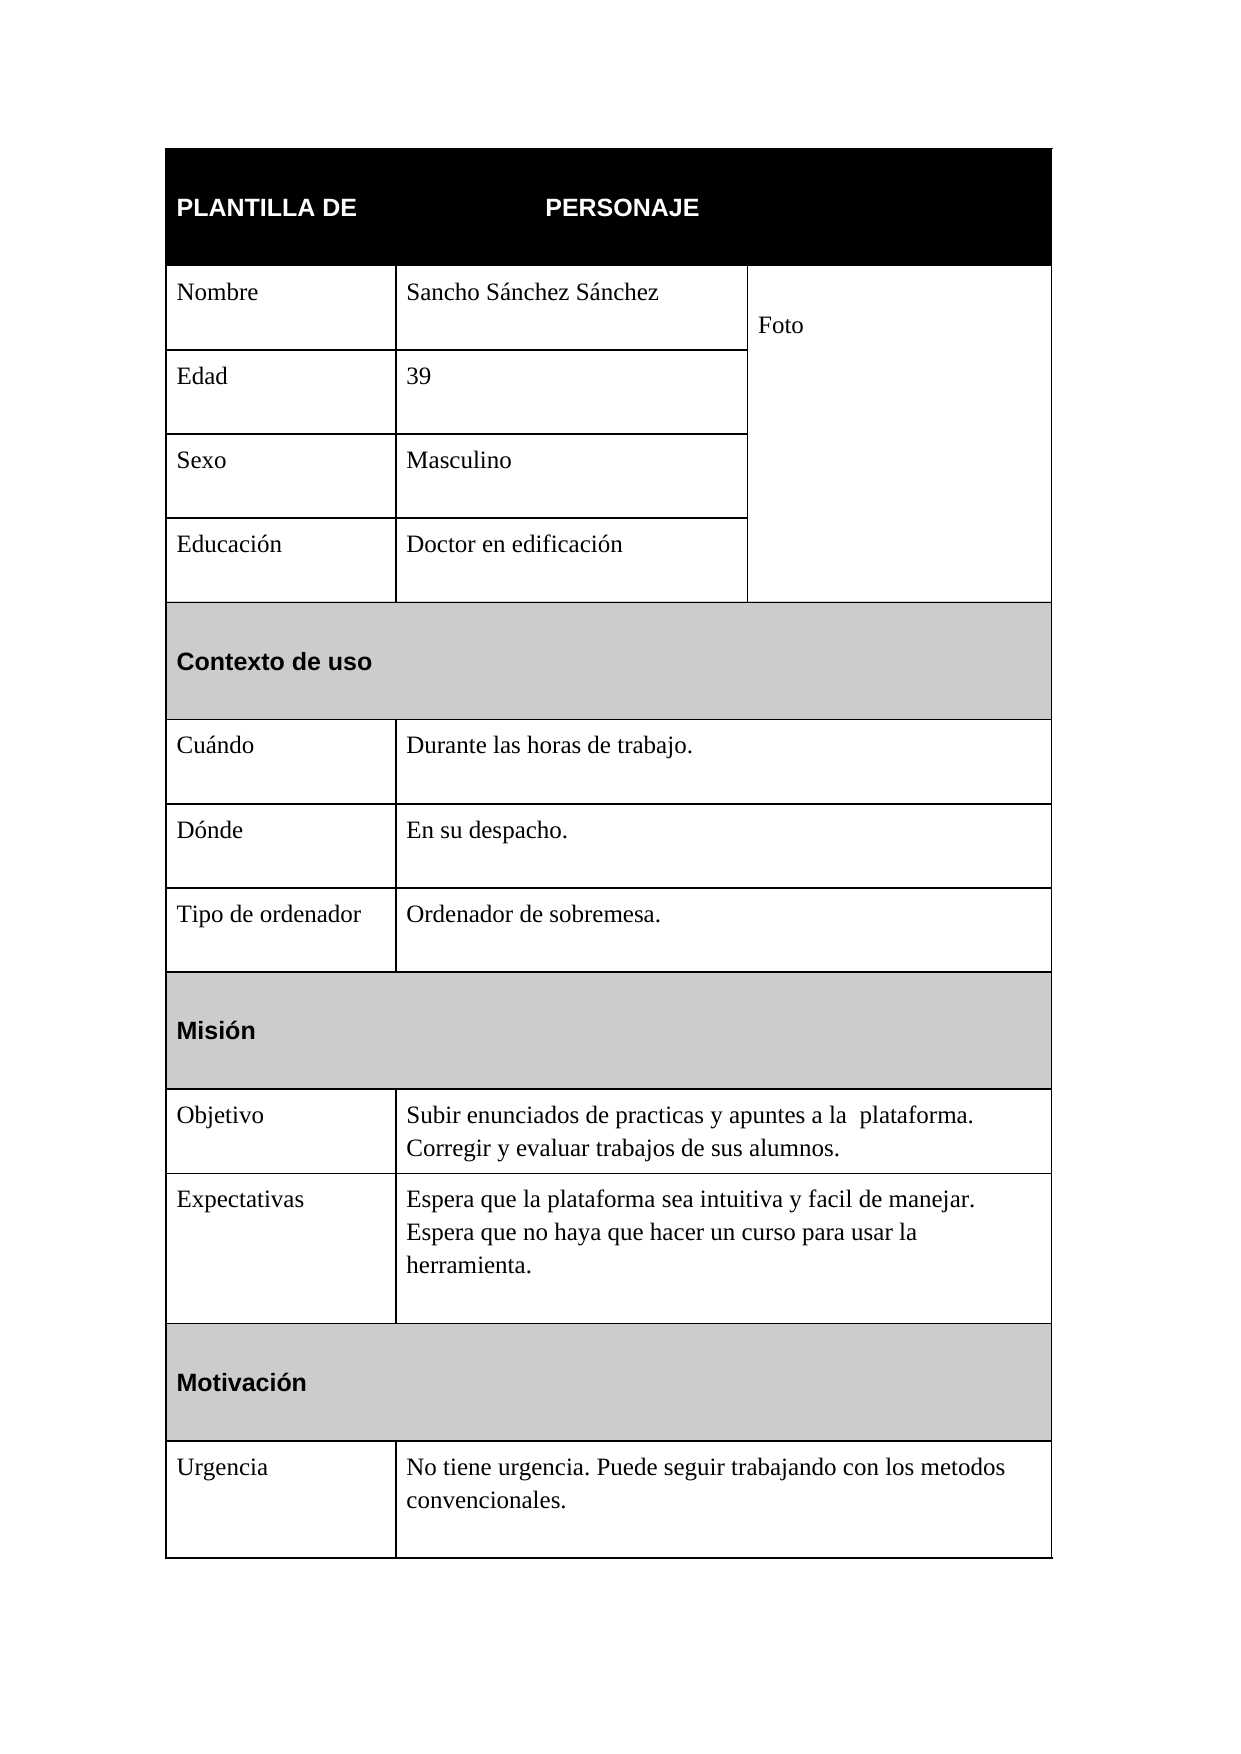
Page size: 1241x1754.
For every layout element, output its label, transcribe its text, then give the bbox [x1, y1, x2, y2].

table_cell Motivación [167, 1324, 1051, 1440]
table_cell En su despacho. [397, 805, 1051, 887]
table_cell 39 [397, 351, 747, 433]
table_cell No tiene urgencia. Puede seguir trabajando con los metodos convencionales. [397, 1442, 1051, 1557]
table_cell Doctor en edificación [397, 519, 747, 601]
table_cell Sexo [167, 435, 395, 517]
table_cell Cuándo [167, 720, 395, 803]
table_cell Dónde [167, 805, 395, 887]
table_cell Urgencia [167, 1442, 395, 1557]
table_cell Edad [167, 351, 395, 433]
table_cell Nombre [167, 266, 395, 349]
table_cell Ordenador de sobremesa. [397, 889, 1051, 971]
table_cell Foto [748, 266, 1051, 601]
table_cell Masculino [397, 435, 747, 517]
table_cell Objetivo [167, 1090, 395, 1172]
table_header PLANTILLA DE PERSONAJE [167, 149, 1051, 265]
table_cell Durante las horas de trabajo. [397, 720, 1051, 803]
table_cell Subir enunciados de practicas y apuntes a la plataforma. Corregir y evaluar trabajos de sus alumnos. [397, 1090, 1051, 1172]
table_cell Contexto de uso [167, 603, 1051, 719]
table_cell Expectativas [167, 1174, 395, 1323]
table_cell Sancho Sánchez Sánchez [397, 266, 747, 349]
table_cell Espera que la plataforma sea intuitiva y facil de manejar. Espera que no haya que hacer un curso para usar la herramienta. [397, 1174, 1051, 1323]
table_cell Misión [167, 973, 1051, 1088]
table_cell Educación [167, 519, 395, 601]
table_cell Tipo de ordenador [167, 889, 395, 971]
